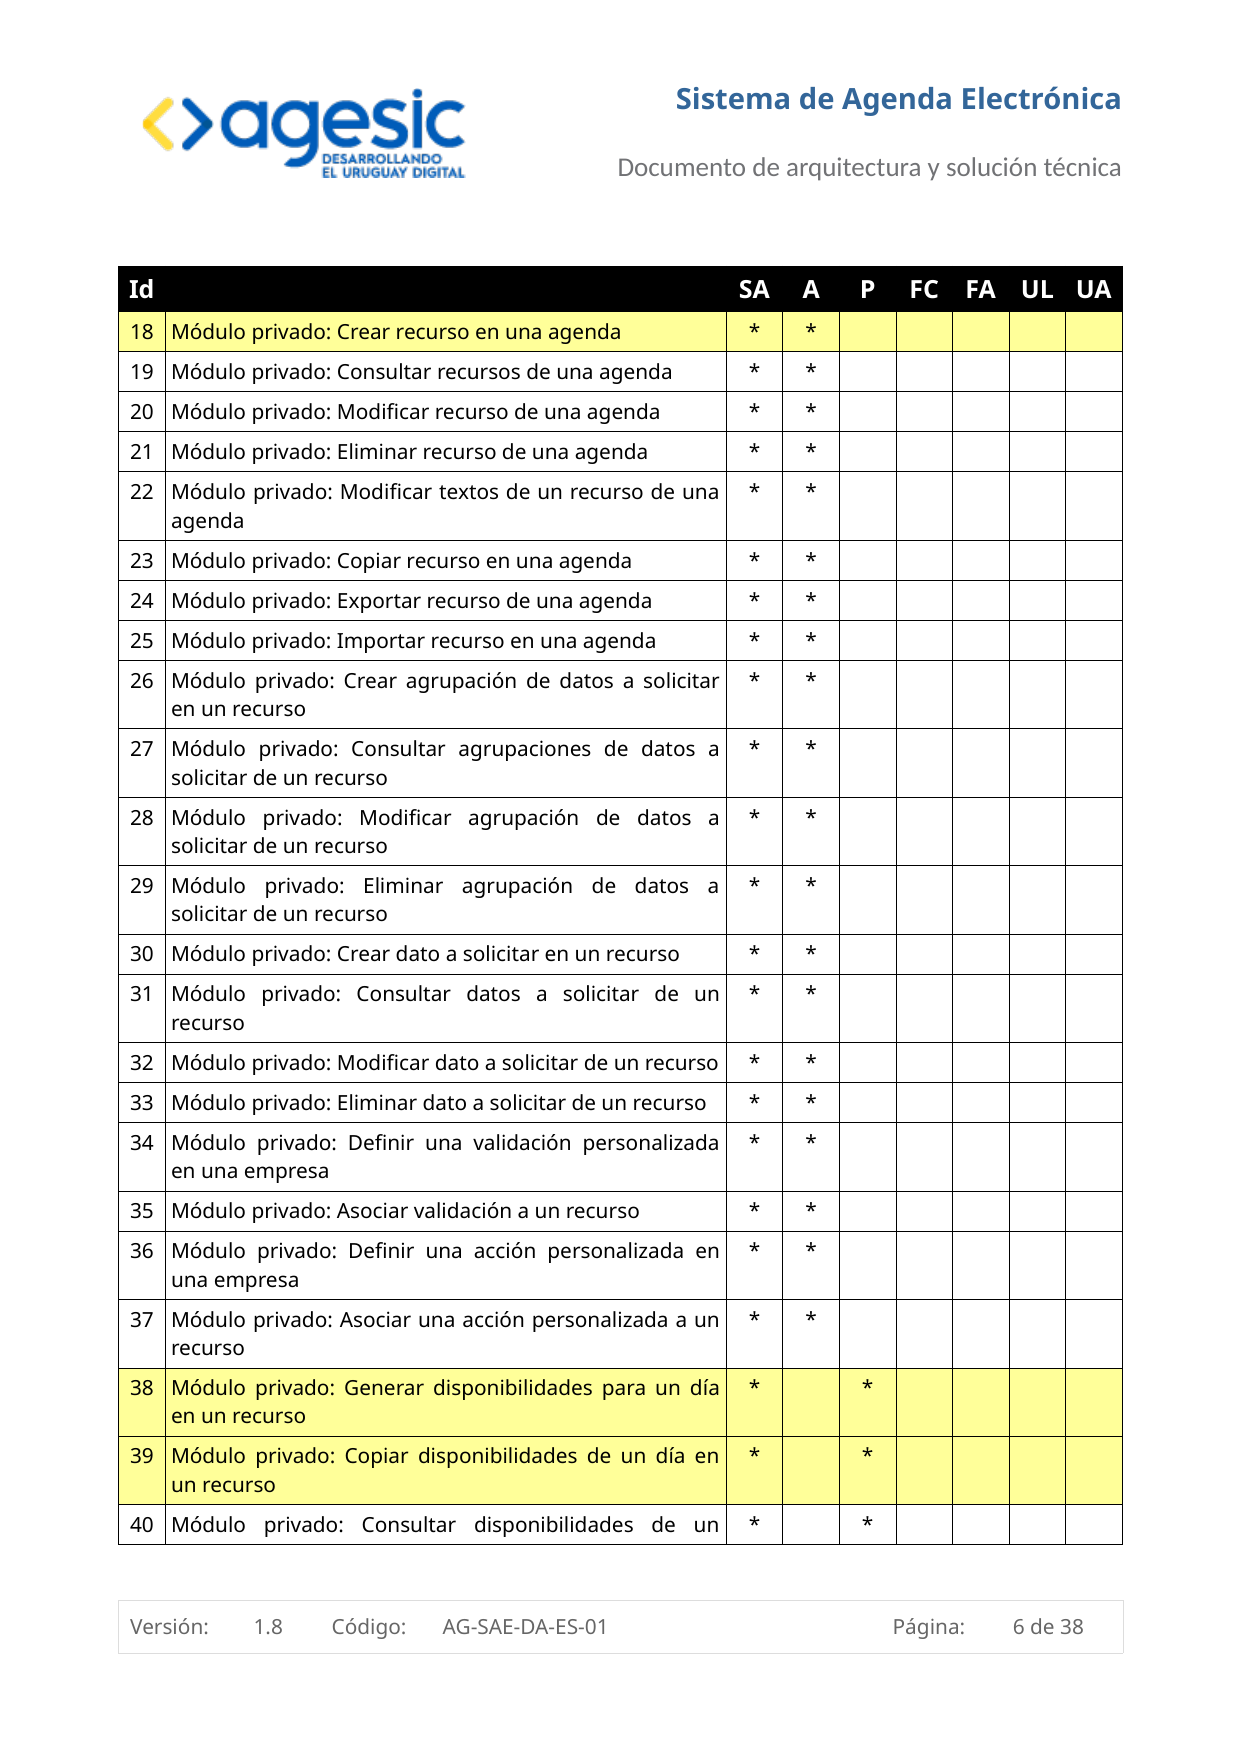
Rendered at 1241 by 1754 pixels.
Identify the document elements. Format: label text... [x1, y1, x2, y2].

table_cell [783, 1437, 839, 1504]
table_cell [840, 352, 896, 391]
table_cell * [727, 661, 782, 728]
table_cell * [783, 1083, 839, 1122]
table_cell [953, 729, 1009, 797]
table_cell 31 [119, 975, 165, 1042]
table_cell [897, 975, 952, 1042]
table_cell * [783, 1232, 839, 1299]
table_cell Módulo privado: Consultar datos a solicitar de un recurso [166, 975, 726, 1042]
table_cell Módulo privado: Importar recurso en una agenda [166, 621, 726, 660]
table_cell [1010, 1505, 1065, 1544]
table_cell [953, 1232, 1009, 1299]
table_cell [1066, 541, 1122, 580]
table_header FC [897, 267, 952, 311]
table_cell [1066, 1192, 1122, 1231]
table_cell * [727, 541, 782, 580]
table_cell [1010, 621, 1065, 660]
table_cell [840, 1043, 896, 1082]
table_cell * [727, 581, 782, 620]
table_cell [897, 581, 952, 620]
table_cell [1066, 661, 1122, 728]
table_cell * [783, 541, 839, 580]
table_cell 24 [119, 581, 165, 620]
table_cell [840, 392, 896, 431]
table_cell * [727, 1043, 782, 1082]
table_cell [897, 1192, 952, 1231]
table_cell [953, 1043, 1009, 1082]
table_cell [953, 1369, 1009, 1436]
table_cell [953, 352, 1009, 391]
table_cell [840, 935, 896, 974]
table_cell * [727, 1232, 782, 1299]
table_cell 18 [119, 312, 165, 351]
table_cell * [727, 621, 782, 660]
table_cell [1066, 312, 1122, 351]
table_cell Módulo privado: Consultar disponibilidades de un [166, 1505, 726, 1544]
table_cell * [783, 621, 839, 660]
table_cell Módulo privado: Modificar agrupación de datos a solicitar de un recurso [166, 798, 726, 865]
table_cell [840, 1083, 896, 1122]
table_header P [840, 267, 896, 311]
table_cell 21 [119, 432, 165, 471]
table_cell * [727, 352, 782, 391]
table_cell * [783, 866, 839, 934]
table_cell Módulo privado: Asociar validación a un recurso [166, 1192, 726, 1231]
table_cell [953, 432, 1009, 471]
table_cell [897, 352, 952, 391]
table_header FA [953, 267, 1009, 311]
table_cell * [783, 729, 839, 797]
table_cell [953, 581, 1009, 620]
table_cell Módulo privado: Eliminar agrupación de datos a solicitar de un recurso [166, 866, 726, 934]
table_cell * [727, 1192, 782, 1231]
table_cell * [783, 1043, 839, 1082]
table_cell [840, 541, 896, 580]
table_cell [897, 621, 952, 660]
table_header UL [1010, 267, 1065, 311]
table_cell [953, 541, 1009, 580]
table_cell [840, 866, 896, 934]
table_cell [1010, 1300, 1065, 1367]
table_cell [897, 541, 952, 580]
table_cell 37 [119, 1300, 165, 1367]
table_cell [840, 581, 896, 620]
table_cell [897, 1123, 952, 1191]
table_cell * [727, 935, 782, 974]
table_cell [1066, 392, 1122, 431]
table_cell [953, 1083, 1009, 1122]
table_cell [1066, 432, 1122, 471]
table_cell Módulo privado: Consultar recursos de una agenda [166, 352, 726, 391]
table_cell [1066, 935, 1122, 974]
table_cell [840, 432, 896, 471]
table_cell [1066, 1369, 1122, 1436]
table_cell [840, 621, 896, 660]
table_cell [953, 866, 1009, 934]
table_header UA [1066, 267, 1122, 311]
table_cell Módulo privado: Generar disponibilidades para un día en un recurso [166, 1369, 726, 1436]
table_cell [1010, 935, 1065, 974]
table_cell [1010, 1232, 1065, 1299]
table_cell [1010, 1043, 1065, 1082]
table_cell 39 [119, 1437, 165, 1504]
table_cell Módulo privado: Definir una acción personalizada en una empresa [166, 1232, 726, 1299]
table_cell [1066, 352, 1122, 391]
table_cell * [727, 1300, 782, 1367]
table_cell * [840, 1369, 896, 1436]
table_cell 32 [119, 1043, 165, 1082]
table_cell [897, 1369, 952, 1436]
table_cell Módulo privado: Copiar disponibilidades de un día en un recurso [166, 1437, 726, 1504]
table_cell Módulo privado: Crear dato a solicitar en un recurso [166, 935, 726, 974]
table_cell [897, 392, 952, 431]
table_cell [840, 312, 896, 351]
table_cell [1010, 312, 1065, 351]
table_cell [1010, 661, 1065, 728]
table_cell [1066, 1043, 1122, 1082]
table_cell Módulo privado: Consultar agrupaciones de datos a solicitar de un recurso [166, 729, 726, 797]
table_cell Módulo privado: Eliminar dato a solicitar de un recurso [166, 1083, 726, 1122]
table_cell [897, 1300, 952, 1367]
table_cell 20 [119, 392, 165, 431]
table_cell 23 [119, 541, 165, 580]
table_cell [897, 1043, 952, 1082]
table_cell * [783, 312, 839, 351]
table_cell [1010, 392, 1065, 431]
table_cell [897, 312, 952, 351]
table_cell [1010, 1192, 1065, 1231]
table_cell * [783, 432, 839, 471]
table_cell [1066, 1437, 1122, 1504]
table_cell [953, 1300, 1009, 1367]
table_cell [1010, 1369, 1065, 1436]
table_cell [897, 432, 952, 471]
table_cell 34 [119, 1123, 165, 1191]
table_cell [1010, 352, 1065, 391]
table_cell [783, 1505, 839, 1544]
table_cell [840, 661, 896, 728]
table_cell Módulo privado: Crear recurso en una agenda [166, 312, 726, 351]
table_cell 29 [119, 866, 165, 934]
table_cell 36 [119, 1232, 165, 1299]
table_cell [840, 975, 896, 1042]
table_cell [897, 1232, 952, 1299]
table_cell [1010, 798, 1065, 865]
table_cell [897, 1083, 952, 1122]
table_cell [1010, 1437, 1065, 1504]
table_cell [953, 798, 1009, 865]
table_cell * [783, 935, 839, 974]
table_cell [953, 935, 1009, 974]
table_cell * [727, 1505, 782, 1544]
table_cell [897, 935, 952, 974]
table_cell 26 [119, 661, 165, 728]
table_cell [840, 1123, 896, 1191]
table_cell * [840, 1505, 896, 1544]
table_cell [840, 1300, 896, 1367]
table_cell 25 [119, 621, 165, 660]
table_cell Módulo privado: Exportar recurso de una agenda [166, 581, 726, 620]
table_cell [840, 1232, 896, 1299]
table_cell [897, 472, 952, 540]
table_cell [1066, 1123, 1122, 1191]
table_cell [1066, 1083, 1122, 1122]
table_cell * [727, 392, 782, 431]
table_cell * [727, 472, 782, 540]
table_cell [953, 392, 1009, 431]
table_cell [897, 661, 952, 728]
table_cell [1066, 975, 1122, 1042]
table_cell 22 [119, 472, 165, 540]
table_cell [1010, 581, 1065, 620]
table_cell * [727, 312, 782, 351]
table_cell * [783, 1300, 839, 1367]
table_cell * [727, 1437, 782, 1504]
picture [142, 88, 466, 178]
table_cell [1066, 621, 1122, 660]
table_cell [1010, 1083, 1065, 1122]
table_cell Módulo privado: Crear agrupación de datos a solicitar en un recurso [166, 661, 726, 728]
table_cell [1010, 975, 1065, 1042]
table_cell [1010, 432, 1065, 471]
table_cell * [727, 1369, 782, 1436]
table_cell * [840, 1437, 896, 1504]
table_cell 33 [119, 1083, 165, 1122]
table_cell [1066, 866, 1122, 934]
table_cell Módulo privado: Modificar textos de un recurso de una agenda [166, 472, 726, 540]
table_cell [897, 1437, 952, 1504]
table_cell [1066, 1300, 1122, 1367]
table_cell [840, 472, 896, 540]
table_header Id [119, 267, 165, 311]
table_cell [1066, 1505, 1122, 1544]
table_cell * [727, 729, 782, 797]
table_cell [897, 729, 952, 797]
table_cell 19 [119, 352, 165, 391]
table_cell [953, 1123, 1009, 1191]
table_cell * [727, 432, 782, 471]
table_header SA [727, 267, 782, 311]
table_cell * [783, 798, 839, 865]
table_cell Módulo privado: Eliminar recurso de una agenda [166, 432, 726, 471]
table_cell [840, 798, 896, 865]
table_cell * [783, 392, 839, 431]
table_cell 35 [119, 1192, 165, 1231]
table_cell * [783, 352, 839, 391]
table_cell [953, 621, 1009, 660]
table_cell * [783, 1192, 839, 1231]
table_cell 38 [119, 1369, 165, 1436]
table_cell * [783, 1123, 839, 1191]
table_cell [840, 1192, 896, 1231]
table_cell [953, 1437, 1009, 1504]
table_cell [1066, 798, 1122, 865]
table_cell 27 [119, 729, 165, 797]
table_header A [783, 267, 839, 311]
table_cell [953, 975, 1009, 1042]
table_cell [1066, 581, 1122, 620]
table_cell Módulo privado: Asociar una acción personalizada a un recurso [166, 1300, 726, 1367]
table_cell [897, 1505, 952, 1544]
table_cell [953, 1192, 1009, 1231]
table_cell * [783, 472, 839, 540]
table_cell [1066, 472, 1122, 540]
table_cell [1010, 866, 1065, 934]
table_cell [1066, 729, 1122, 797]
table_cell Módulo privado: Modificar dato a solicitar de un recurso [166, 1043, 726, 1082]
table_cell [1010, 541, 1065, 580]
table_cell * [727, 798, 782, 865]
table_cell * [727, 975, 782, 1042]
table_cell [783, 1369, 839, 1436]
table_cell [953, 312, 1009, 351]
table_cell [953, 661, 1009, 728]
table_cell [840, 729, 896, 797]
table_cell 28 [119, 798, 165, 865]
table_cell * [727, 1083, 782, 1122]
table_cell * [783, 661, 839, 728]
table_cell [1010, 729, 1065, 797]
table_cell * [783, 581, 839, 620]
table_cell [1010, 1123, 1065, 1191]
table_cell * [727, 866, 782, 934]
table_cell * [783, 975, 839, 1042]
table_cell 40 [119, 1505, 165, 1544]
table_cell Módulo privado: Modificar recurso de una agenda [166, 392, 726, 431]
table_cell [897, 866, 952, 934]
table_cell [953, 472, 1009, 540]
table_cell [953, 1505, 1009, 1544]
table_cell Módulo privado: Definir una validación personalizada en una empresa [166, 1123, 726, 1191]
table_cell [1010, 472, 1065, 540]
table_cell [1066, 1232, 1122, 1299]
table_cell 30 [119, 935, 165, 974]
table_header [166, 267, 726, 311]
table_cell Módulo privado: Copiar recurso en una agenda [166, 541, 726, 580]
table_cell * [727, 1123, 782, 1191]
table_cell [897, 798, 952, 865]
